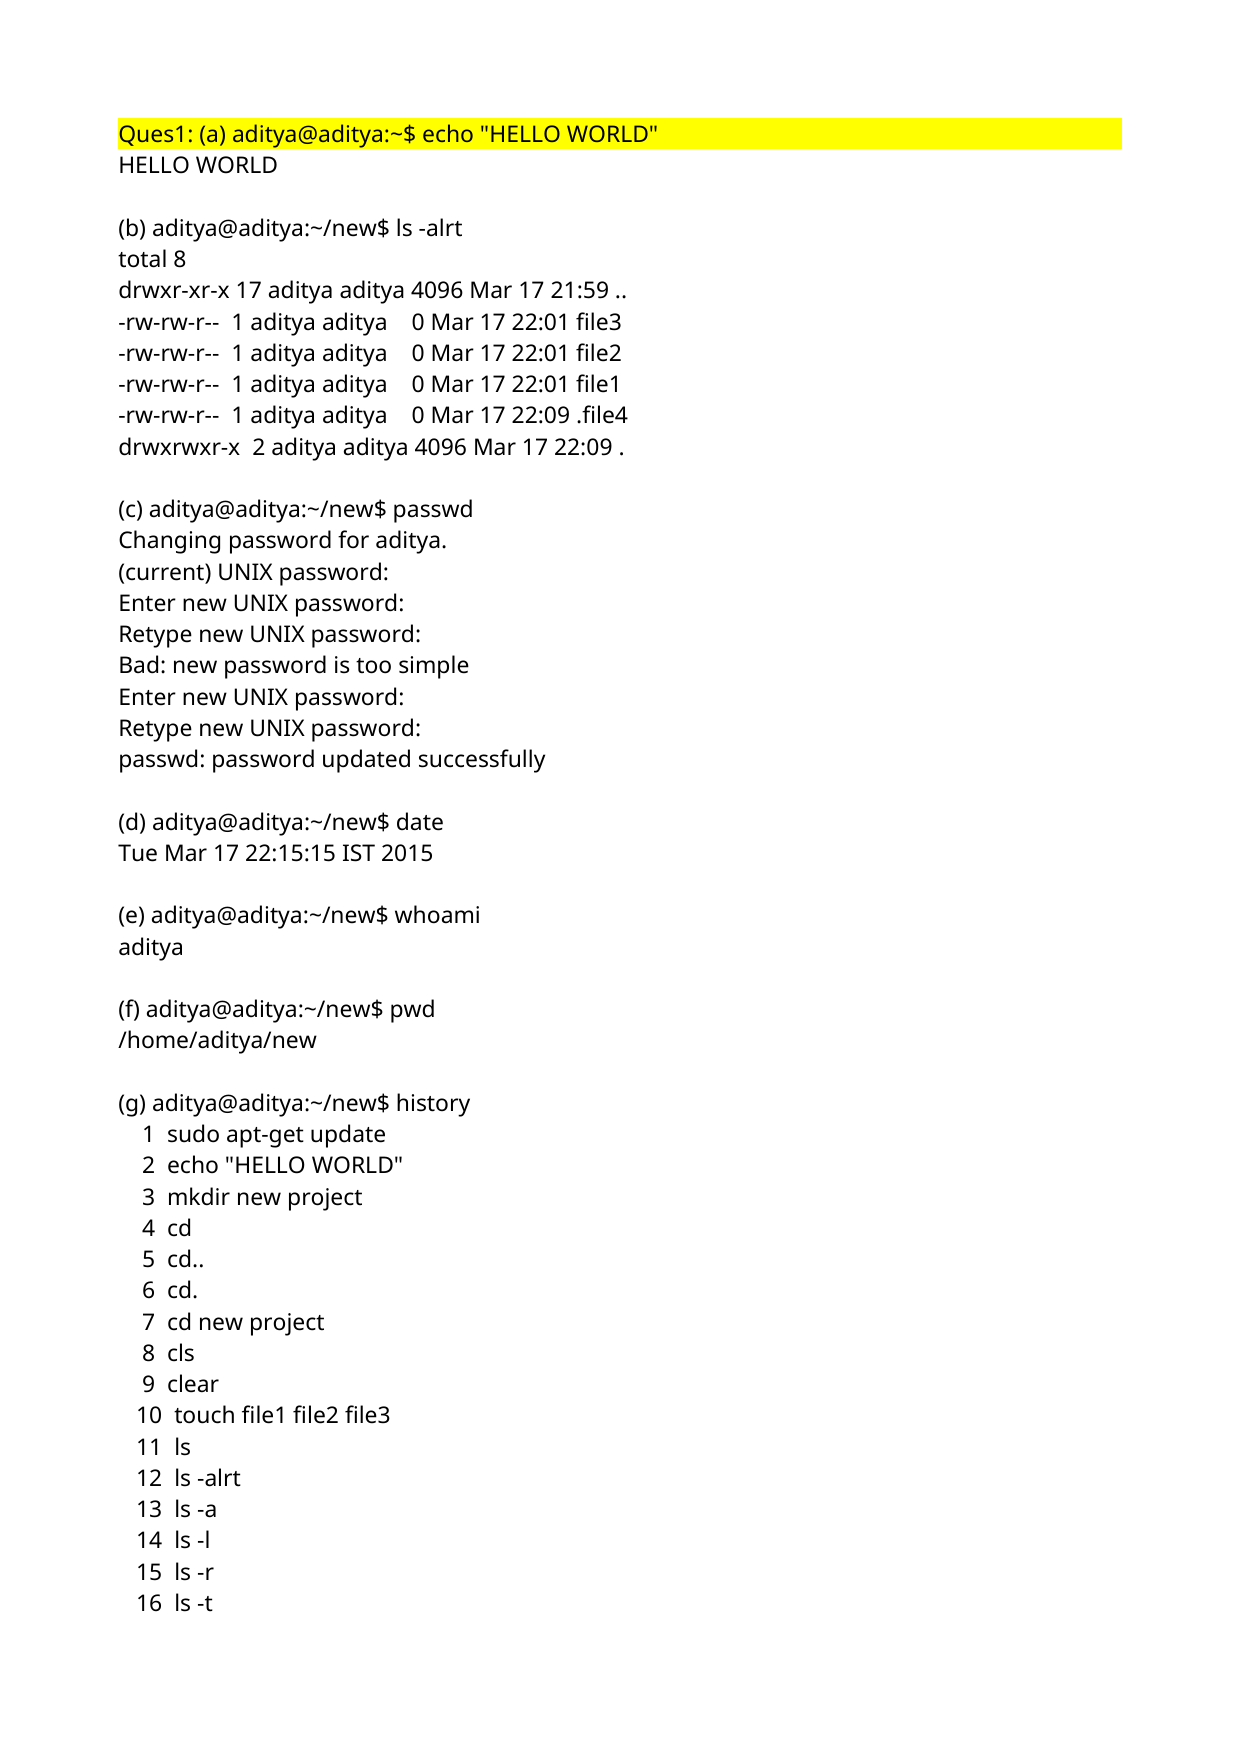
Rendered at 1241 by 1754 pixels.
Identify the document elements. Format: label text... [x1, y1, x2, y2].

text 13 ls -a [118, 1493, 1122, 1524]
text aditya [118, 931, 1122, 962]
text 10 touch file1 file2 file3 [118, 1399, 1122, 1431]
text /home/aditya/new [118, 1024, 1122, 1056]
text -rw-rw-r-- 1 aditya aditya 0 Mar 17 22:01 file2 [118, 337, 1122, 368]
text drwxr-xr-x 17 aditya aditya 4096 Mar 17 21:59 .. [118, 274, 1122, 306]
text (c) aditya@aditya:~/new$ passwd [118, 493, 1122, 524]
text 5 cd.. [118, 1243, 1122, 1274]
text Retype new UNIX password: [118, 618, 1122, 649]
text (g) aditya@aditya:~/new$ history [118, 1087, 1122, 1118]
text Enter new UNIX password: [118, 587, 1122, 618]
text 16 ls -t [118, 1587, 1122, 1618]
text 14 ls -l [118, 1524, 1122, 1556]
text 4 cd [118, 1212, 1122, 1243]
text Retype new UNIX password: [118, 712, 1122, 743]
text (b) aditya@aditya:~/new$ ls -alrt [118, 212, 1122, 243]
text 12 ls -alrt [118, 1462, 1122, 1493]
text Changing password for aditya. [118, 524, 1122, 556]
text -rw-rw-r-- 1 aditya aditya 0 Mar 17 22:01 file1 [118, 368, 1122, 399]
text drwxrwxr-x 2 aditya aditya 4096 Mar 17 22:09 . [118, 431, 1122, 462]
text total 8 [118, 243, 1122, 274]
text (e) aditya@aditya:~/new$ whoami [118, 899, 1122, 931]
text (f) aditya@aditya:~/new$ pwd [118, 993, 1122, 1024]
text 15 ls -r [118, 1556, 1122, 1587]
text Tue Mar 17 22:15:15 IST 2015 [118, 837, 1122, 868]
text (d) aditya@aditya:~/new$ date [118, 806, 1122, 837]
text 11 ls [118, 1431, 1122, 1462]
text HELLO WORLD [118, 149, 1122, 181]
text 3 mkdir new project [118, 1181, 1122, 1212]
text -rw-rw-r-- 1 aditya aditya 0 Mar 17 22:01 file3 [118, 306, 1122, 337]
text -rw-rw-r-- 1 aditya aditya 0 Mar 17 22:09 .file4 [118, 399, 1122, 431]
text 6 cd. [118, 1274, 1122, 1306]
text 9 clear [118, 1368, 1122, 1399]
text 2 echo "HELLO WORLD" [118, 1149, 1122, 1181]
text 7 cd new project [118, 1306, 1122, 1337]
text 8 cls [118, 1337, 1122, 1368]
text Ques1: (a) aditya@aditya:~$ echo "HELLO WORLD" [118, 118, 1122, 149]
text Bad: new password is too simple [118, 649, 1122, 681]
text Enter new UNIX password: [118, 681, 1122, 712]
text 1 sudo apt-get update [118, 1118, 1122, 1149]
text passwd: password updated successfully [118, 743, 1122, 774]
text (current) UNIX password: [118, 556, 1122, 587]
